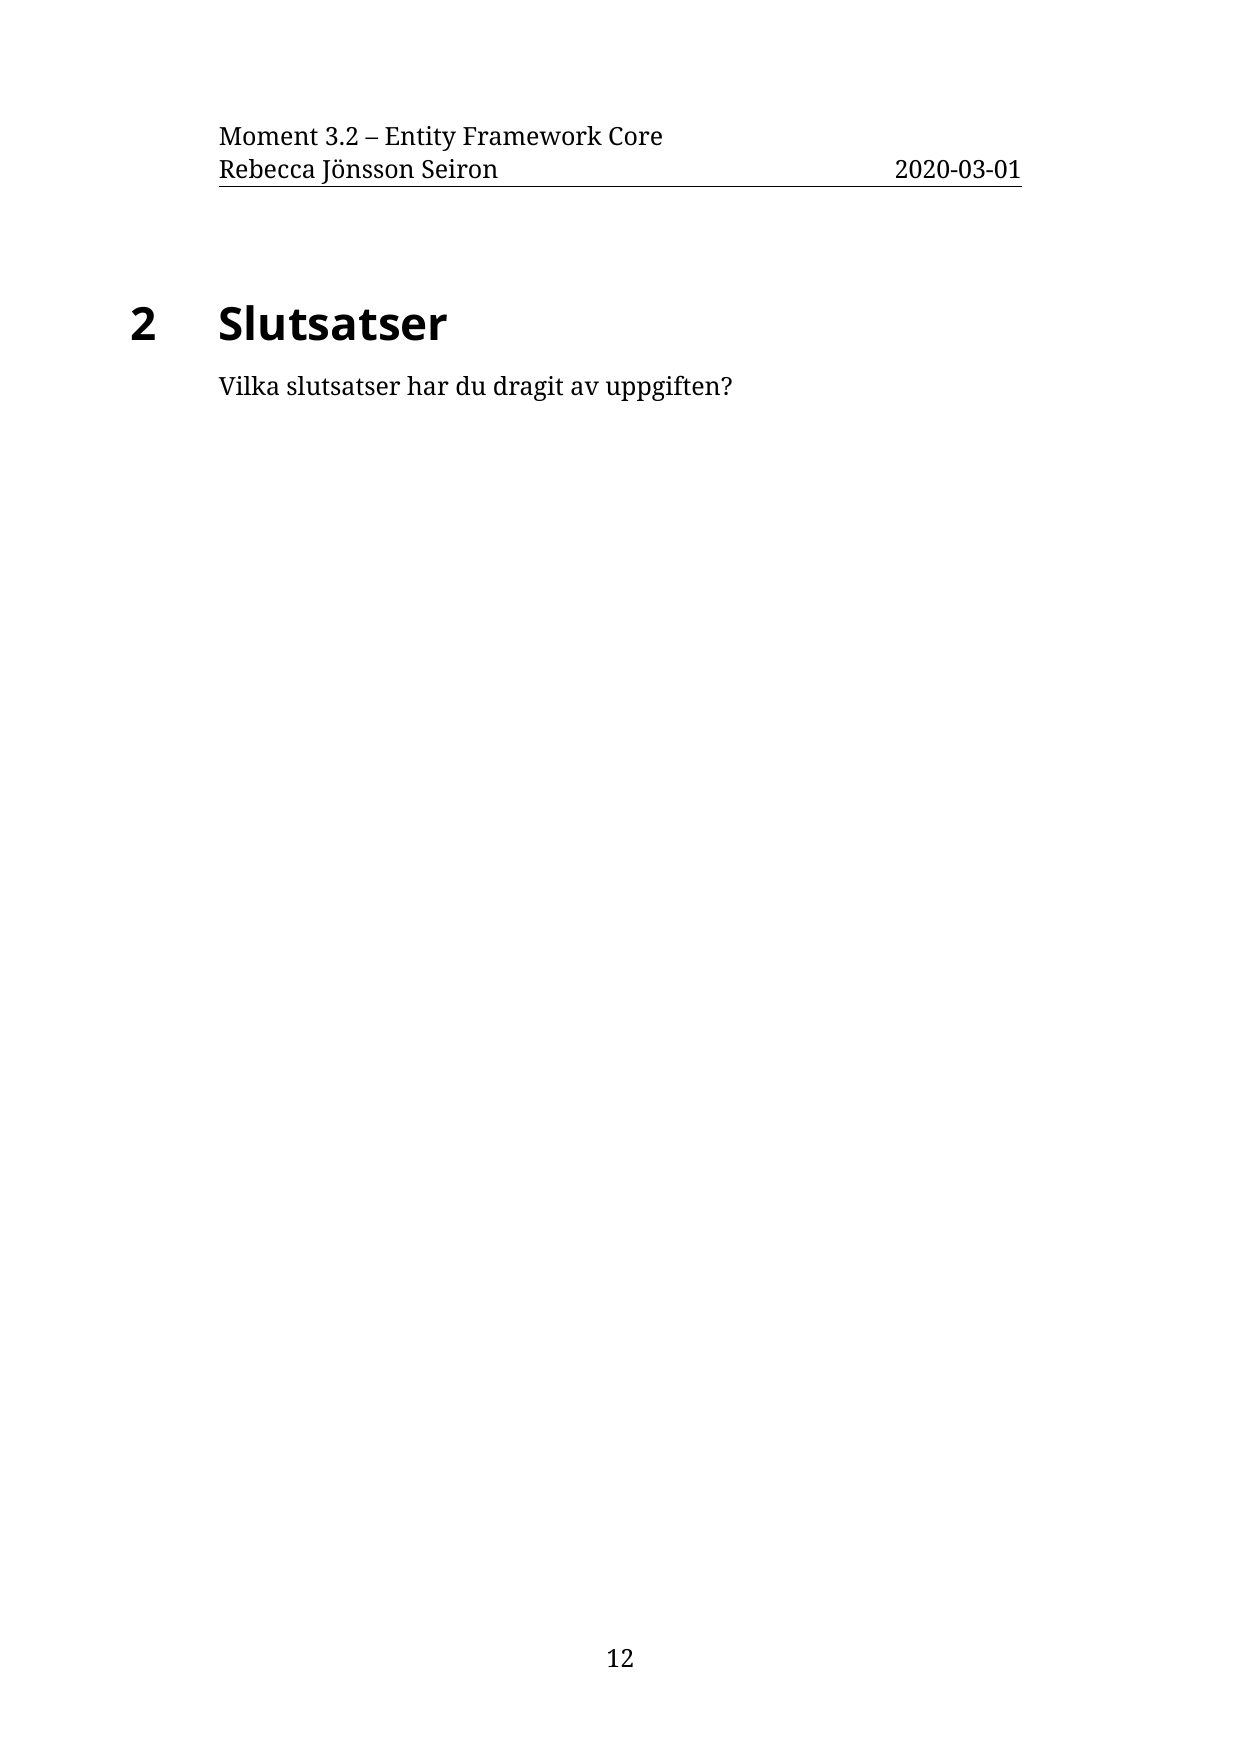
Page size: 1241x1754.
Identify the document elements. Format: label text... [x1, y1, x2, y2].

text Vilka slutsatser har du dragit av uppgiften? [218, 369, 1022, 403]
subtitle Slutsatser [130, 291, 1022, 353]
